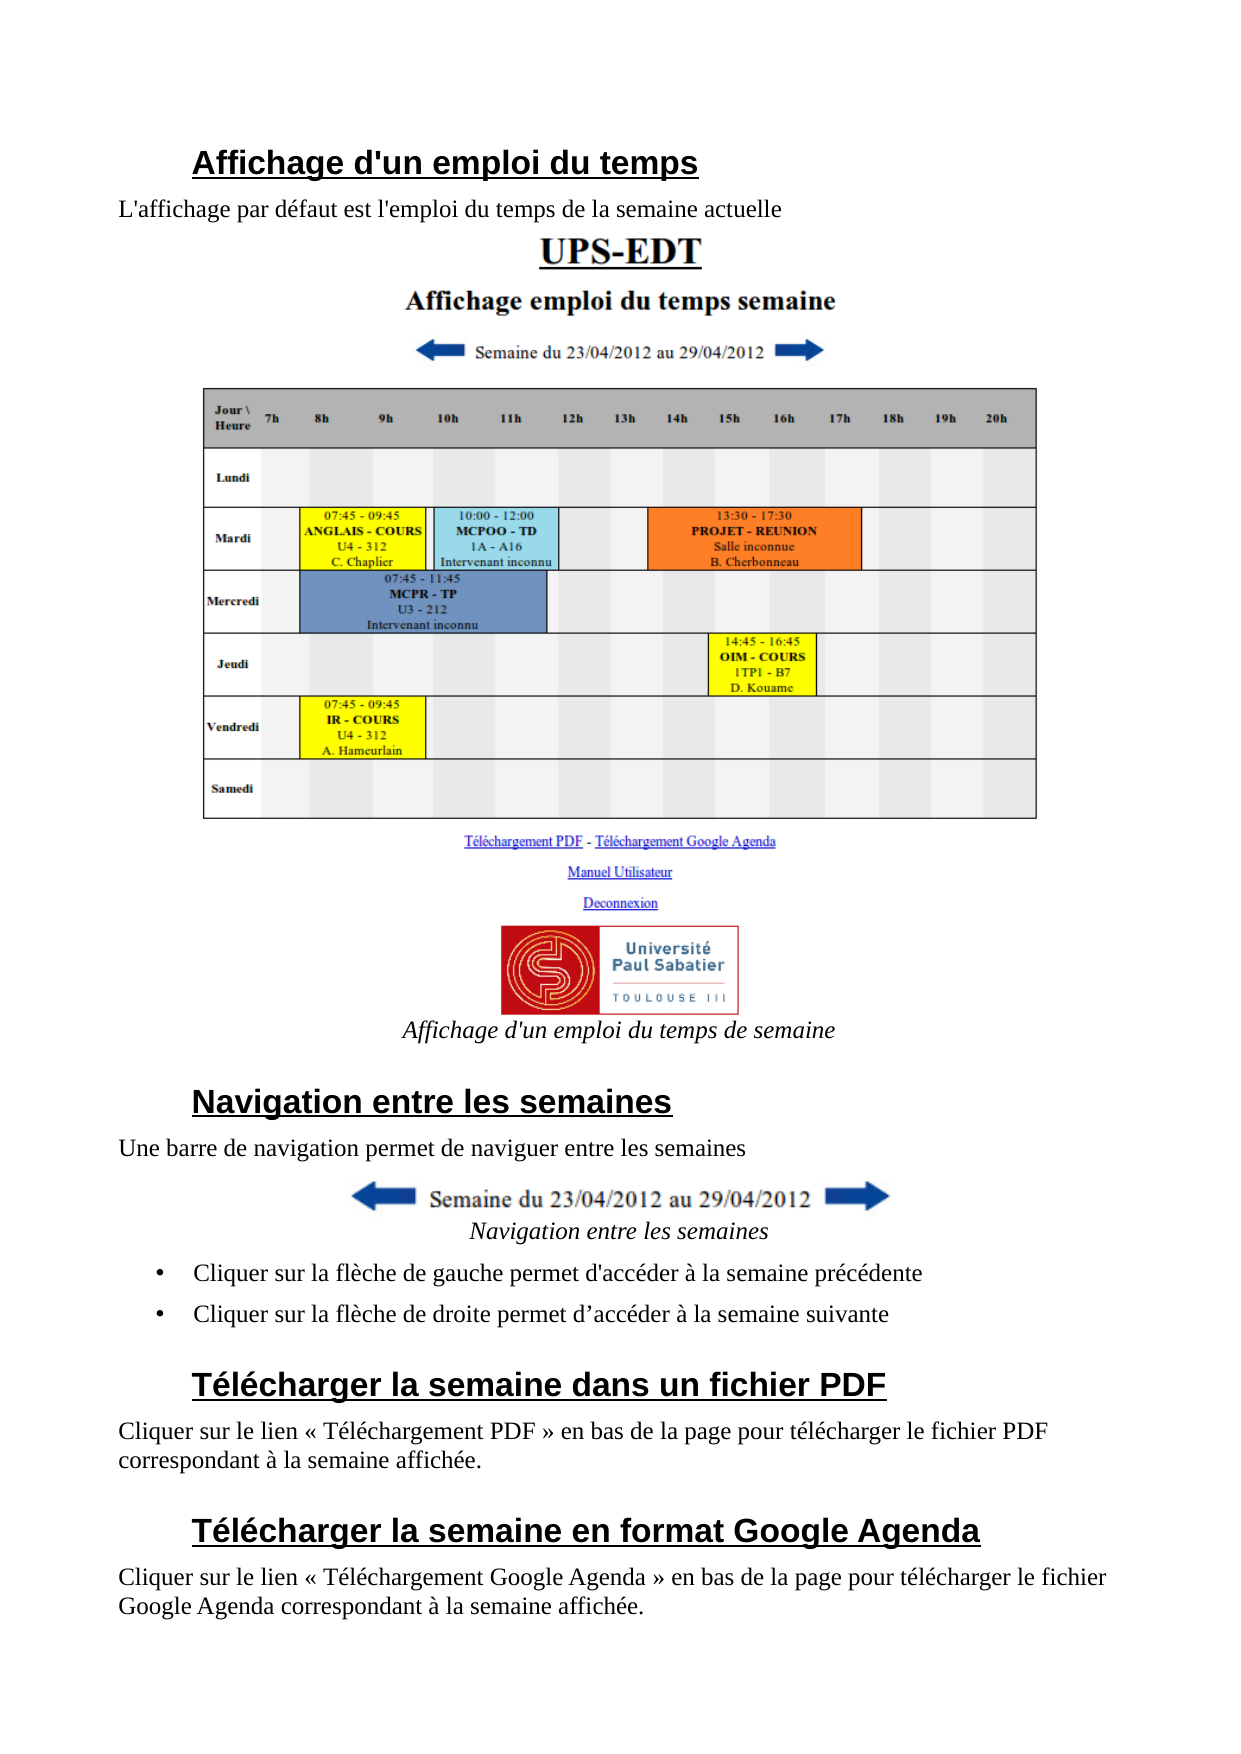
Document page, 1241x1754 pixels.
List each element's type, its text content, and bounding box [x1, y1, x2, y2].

text L'affichage par défaut est l'emploi du temps de la semaine actuelle [118, 194, 1122, 223]
text Cliquer sur le lien « Téléchargement PDF » en bas de la page pour télécharger le fichier PDF correspondant à la semaine affichée. [118, 1416, 1122, 1474]
text Affichage d'un emploi du temps de semaine [118, 236, 1122, 1044]
subtitle Affichage d'un emploi du temps [191, 143, 1122, 182]
text Une barre de navigation permet de naviguer entre les semaines [118, 1133, 1122, 1162]
picture [346, 1174, 895, 1217]
subtitle Télécharger la semaine en format Google Agenda [191, 1511, 1122, 1550]
subtitle Navigation entre les semaines [191, 1082, 1122, 1120]
subtitle Télécharger la semaine dans un fichier PDF [191, 1365, 1122, 1404]
text Navigation entre les semaines [118, 1174, 1122, 1245]
list Cliquer sur la flèche de gauche permet d'accéder à la semaine précédente [156, 1258, 1122, 1286]
text Cliquer sur le lien « Téléchargement Google Agenda » en bas de la page pour télécharger le fichier Google Agenda correspondant à la semaine affichée. [118, 1562, 1122, 1620]
list Cliquer sur la flèche de droite permet d’accéder à la semaine suivante [156, 1299, 1122, 1328]
picture [197, 235, 1044, 1016]
